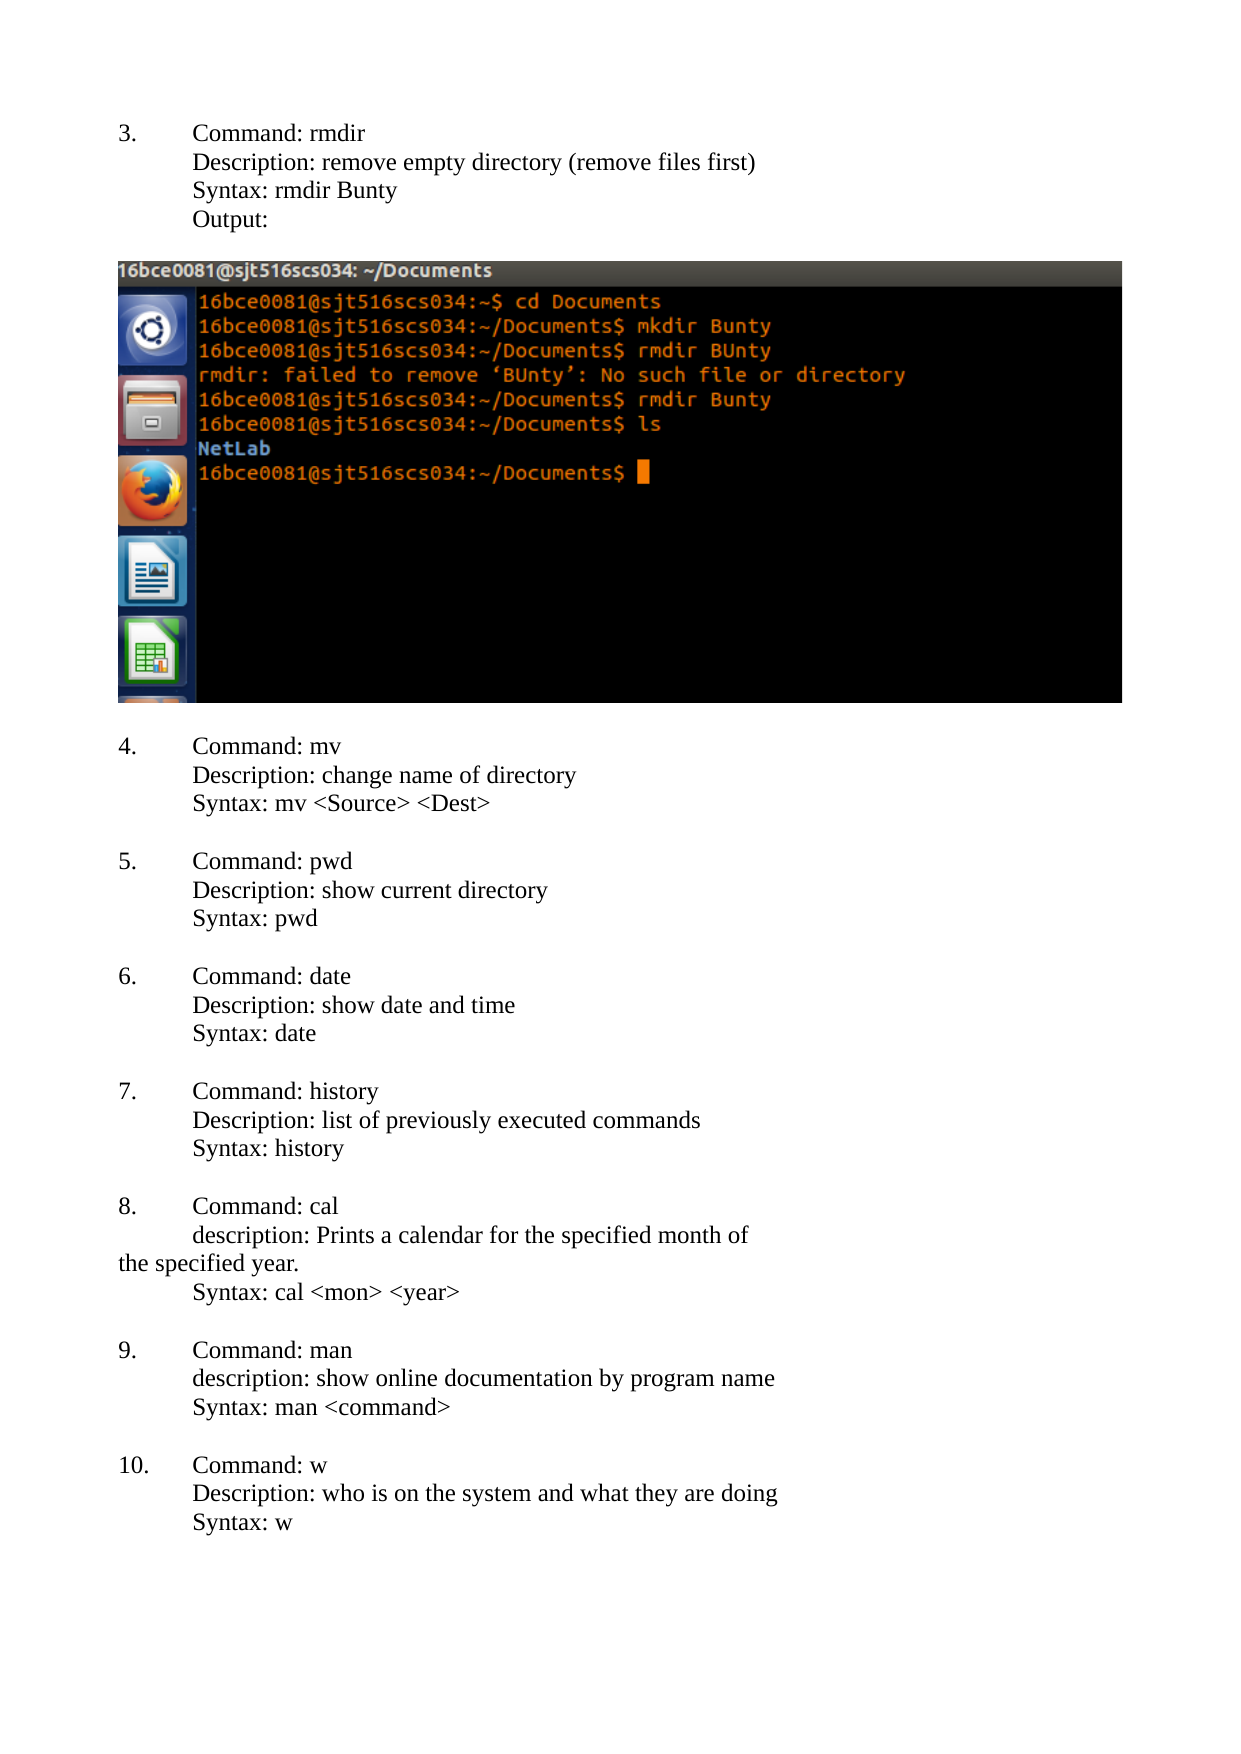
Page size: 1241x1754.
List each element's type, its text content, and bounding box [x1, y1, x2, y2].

text description: show online documentation by program name [118, 1363, 1122, 1392]
text Description: change name of directory [118, 760, 1122, 788]
text Description: list of previously executed commands [118, 1105, 1122, 1133]
text 7. Command: history [118, 1076, 1122, 1105]
text Syntax: date [118, 1018, 1122, 1047]
text Syntax: cal <mon> <year> [118, 1277, 1122, 1306]
text Description: show current directory [118, 875, 1122, 903]
text Description: remove empty directory (remove files first) [118, 147, 1122, 176]
text Description: who is on the system and what they are doing [118, 1478, 1122, 1507]
text the specified year. [118, 1248, 1122, 1277]
text 5. Command: pwd [118, 846, 1122, 875]
picture [118, 261, 1123, 703]
text Output: [118, 204, 1122, 233]
text 9. Command: man [118, 1335, 1122, 1363]
text Syntax: man <command> [118, 1392, 1122, 1421]
text 10. Command: w [118, 1450, 1122, 1478]
text Syntax: history [118, 1133, 1122, 1162]
text description: Prints a calendar for the specified month of [118, 1220, 1122, 1248]
text Syntax: mv <Source> <Dest> [118, 788, 1122, 817]
text Syntax: rmdir Bunty [118, 176, 1122, 204]
text 6. Command: date [118, 961, 1122, 990]
text 8. Command: cal [118, 1191, 1122, 1220]
text Syntax: w [118, 1507, 1122, 1536]
text Description: show date and time [118, 990, 1122, 1018]
text 3. Command: rmdir [118, 118, 1122, 147]
text Syntax: pwd [118, 903, 1122, 932]
text 4. Command: mv [118, 731, 1122, 760]
